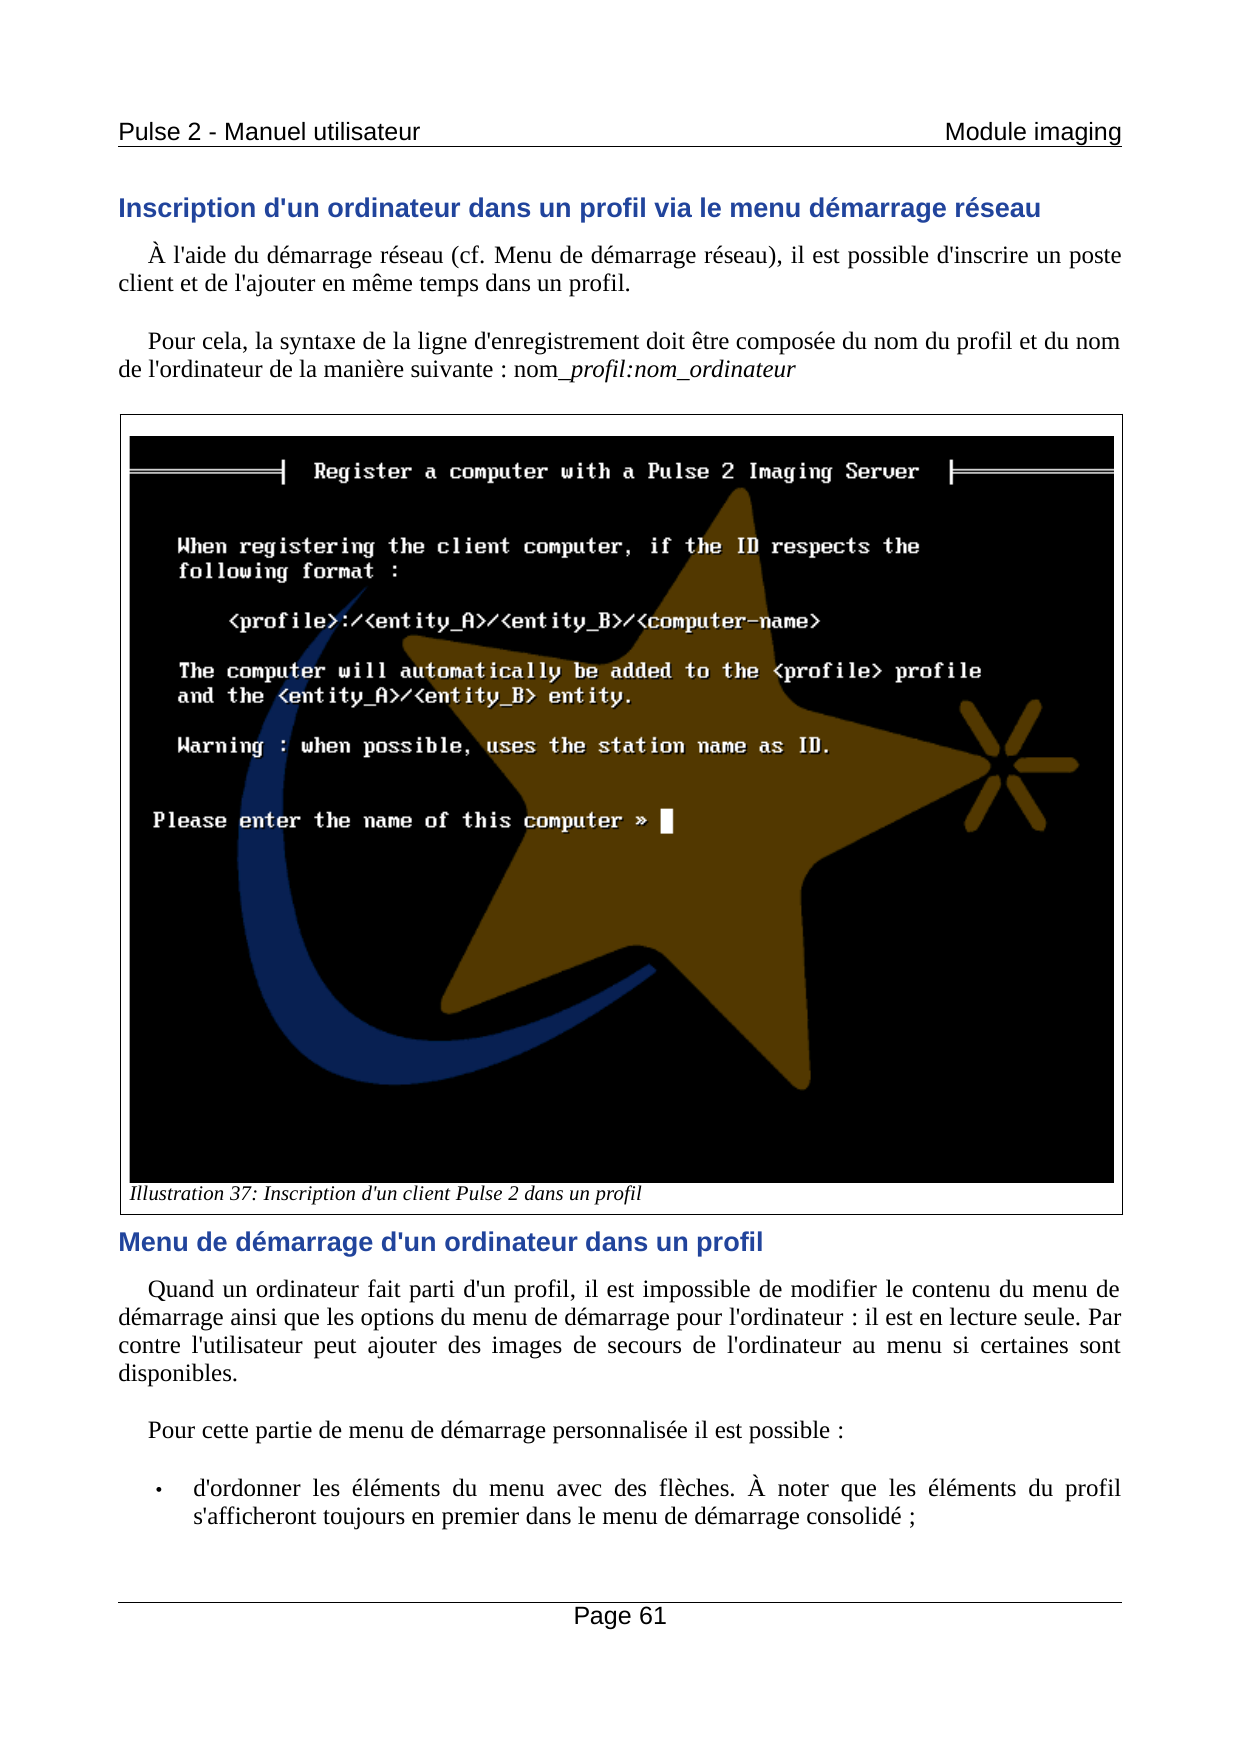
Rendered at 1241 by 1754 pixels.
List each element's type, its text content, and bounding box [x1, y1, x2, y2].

picture [129, 436, 1114, 1183]
text Pour cette partie de menu de démarrage personnalisée il est possible : [118, 1416, 1122, 1444]
text Quand un ordinateur fait parti d'un profil, il est impossible de modifier le contenu du menu de démarrage ainsi que les options du menu de démarrage pour l'ordinateur : il est en lecture seule. Par contre l'utilisateur peut ajouter des images de secours de l'ordinateur au menu si certaines sont disponibles. [118, 1274, 1122, 1387]
list d'ordonner les éléments du menu avec des flèches. À noter que les éléments du profil s'afficheront toujours en premier dans le menu de démarrage consolidé ; [156, 1474, 1122, 1530]
text Pour cela, la syntaxe de la ligne d'enregistrement doit être composée du nom du profil et du nom de l'ordinateur de la manière suivante : nom_profil:nom_ordinateur [118, 327, 1122, 383]
text Illustration 37: Inscription d'un client Pulse 2 dans un profil [129, 1183, 1113, 1205]
subtitle Menu de démarrage d'un ordinateur dans un profil [118, 415, 1122, 1257]
subtitle Inscription d'un ordinateur dans un profil via le menu démarrage réseau [118, 193, 1122, 223]
text À l'aide du démarrage réseau (cf. Menu de démarrage réseau), il est possible d'inscrire un poste client et de l'ajouter en même temps dans un profil. [118, 241, 1122, 297]
